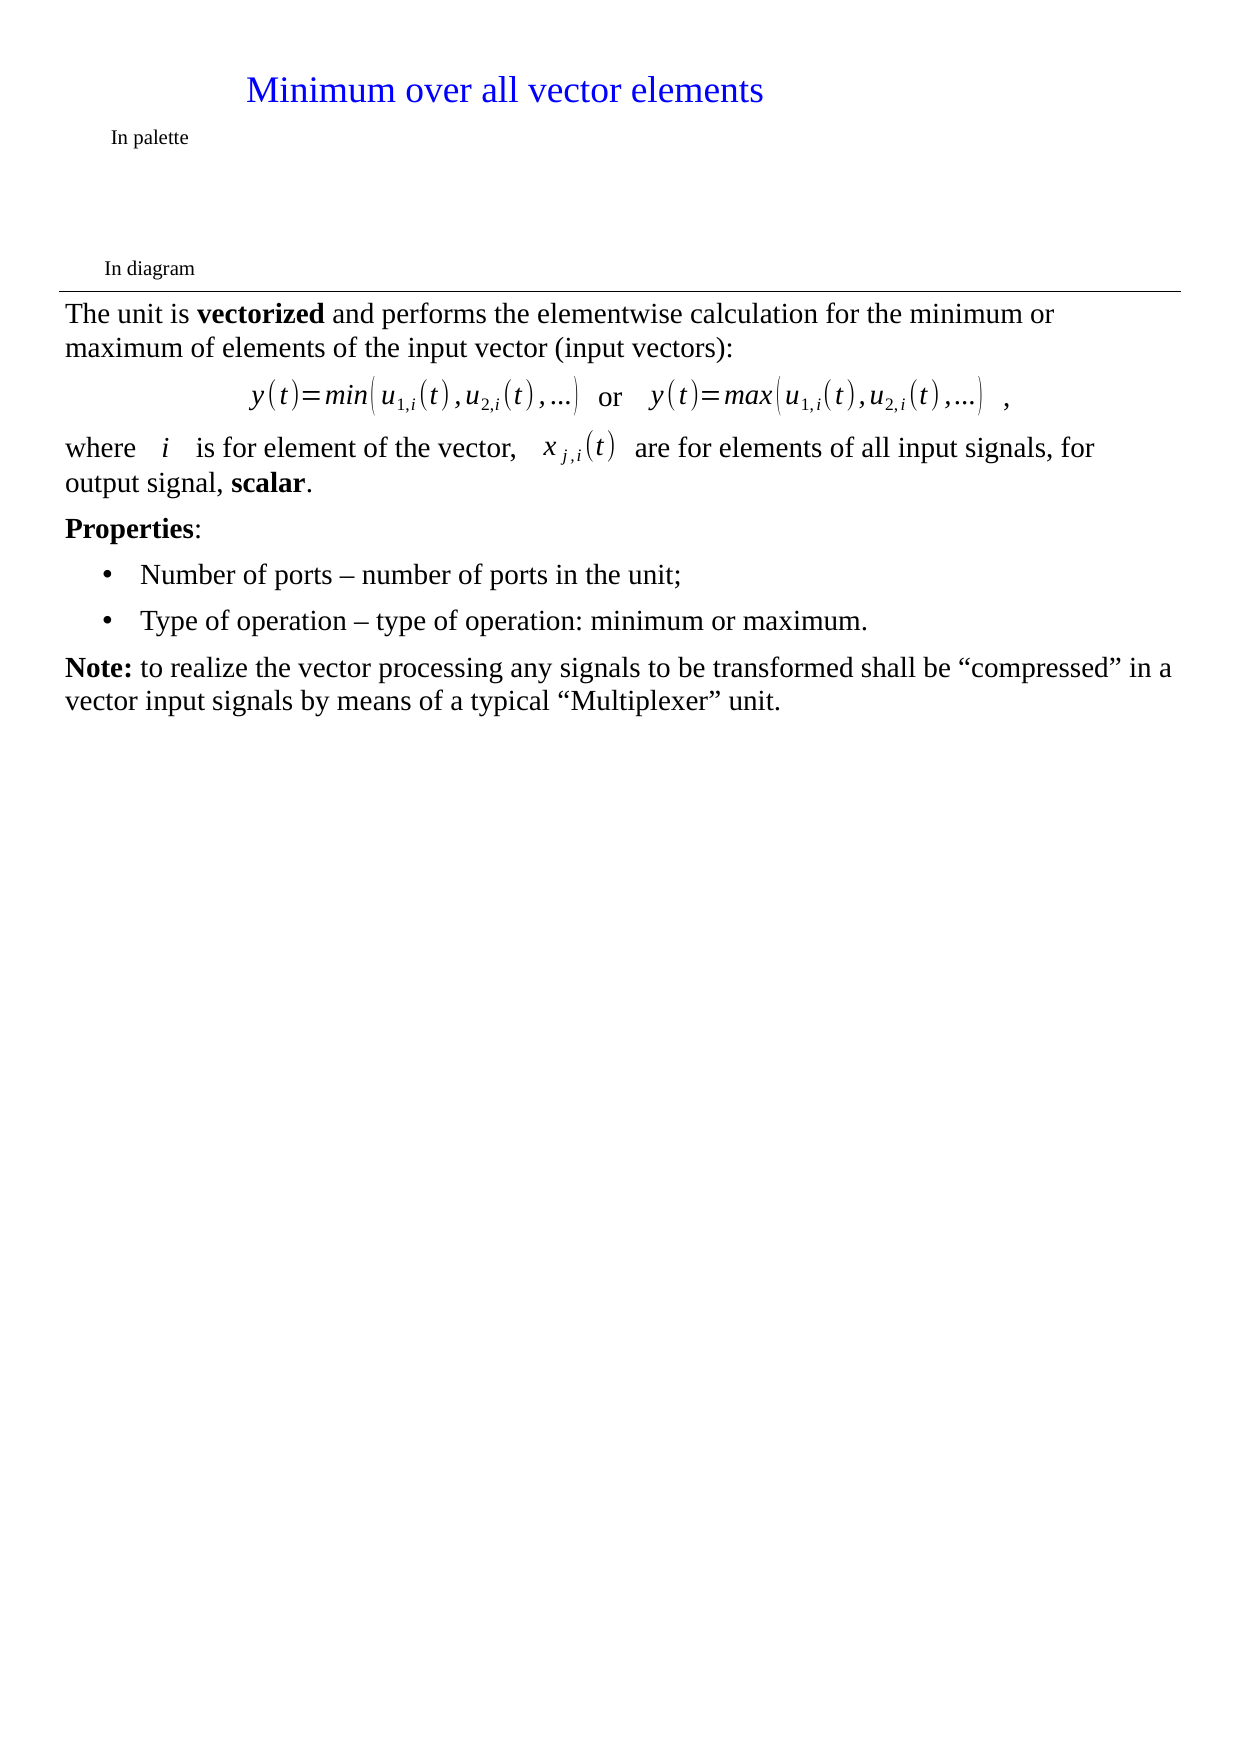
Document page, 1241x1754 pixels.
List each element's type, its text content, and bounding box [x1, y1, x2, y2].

table_cell [240, 119, 1181, 159]
table_cell [240, 159, 1181, 250]
table_cell In palette [59, 119, 240, 159]
table_header [59, 59, 240, 119]
table_cell The unit is vectorized and performs the elementwise calculation for the minimum or maximum of elements of the input vector (input vectors): or , where is for element of the vector, are for elements of all input signals, for output signal, scalar. Properties: Number of ports – number of ports in the unit; Type of operation – type of operation: minimum or maximum. Note: to realize the vector processing any signals to be transformed shall be “compressed” in a vector input signals by means of a typical “Multiplexer” unit. [59, 292, 1181, 735]
table_cell In diagram [59, 250, 240, 291]
table_header Minimum over all vector elements [240, 59, 1181, 119]
table_cell [59, 159, 240, 250]
table_cell [240, 250, 1181, 291]
